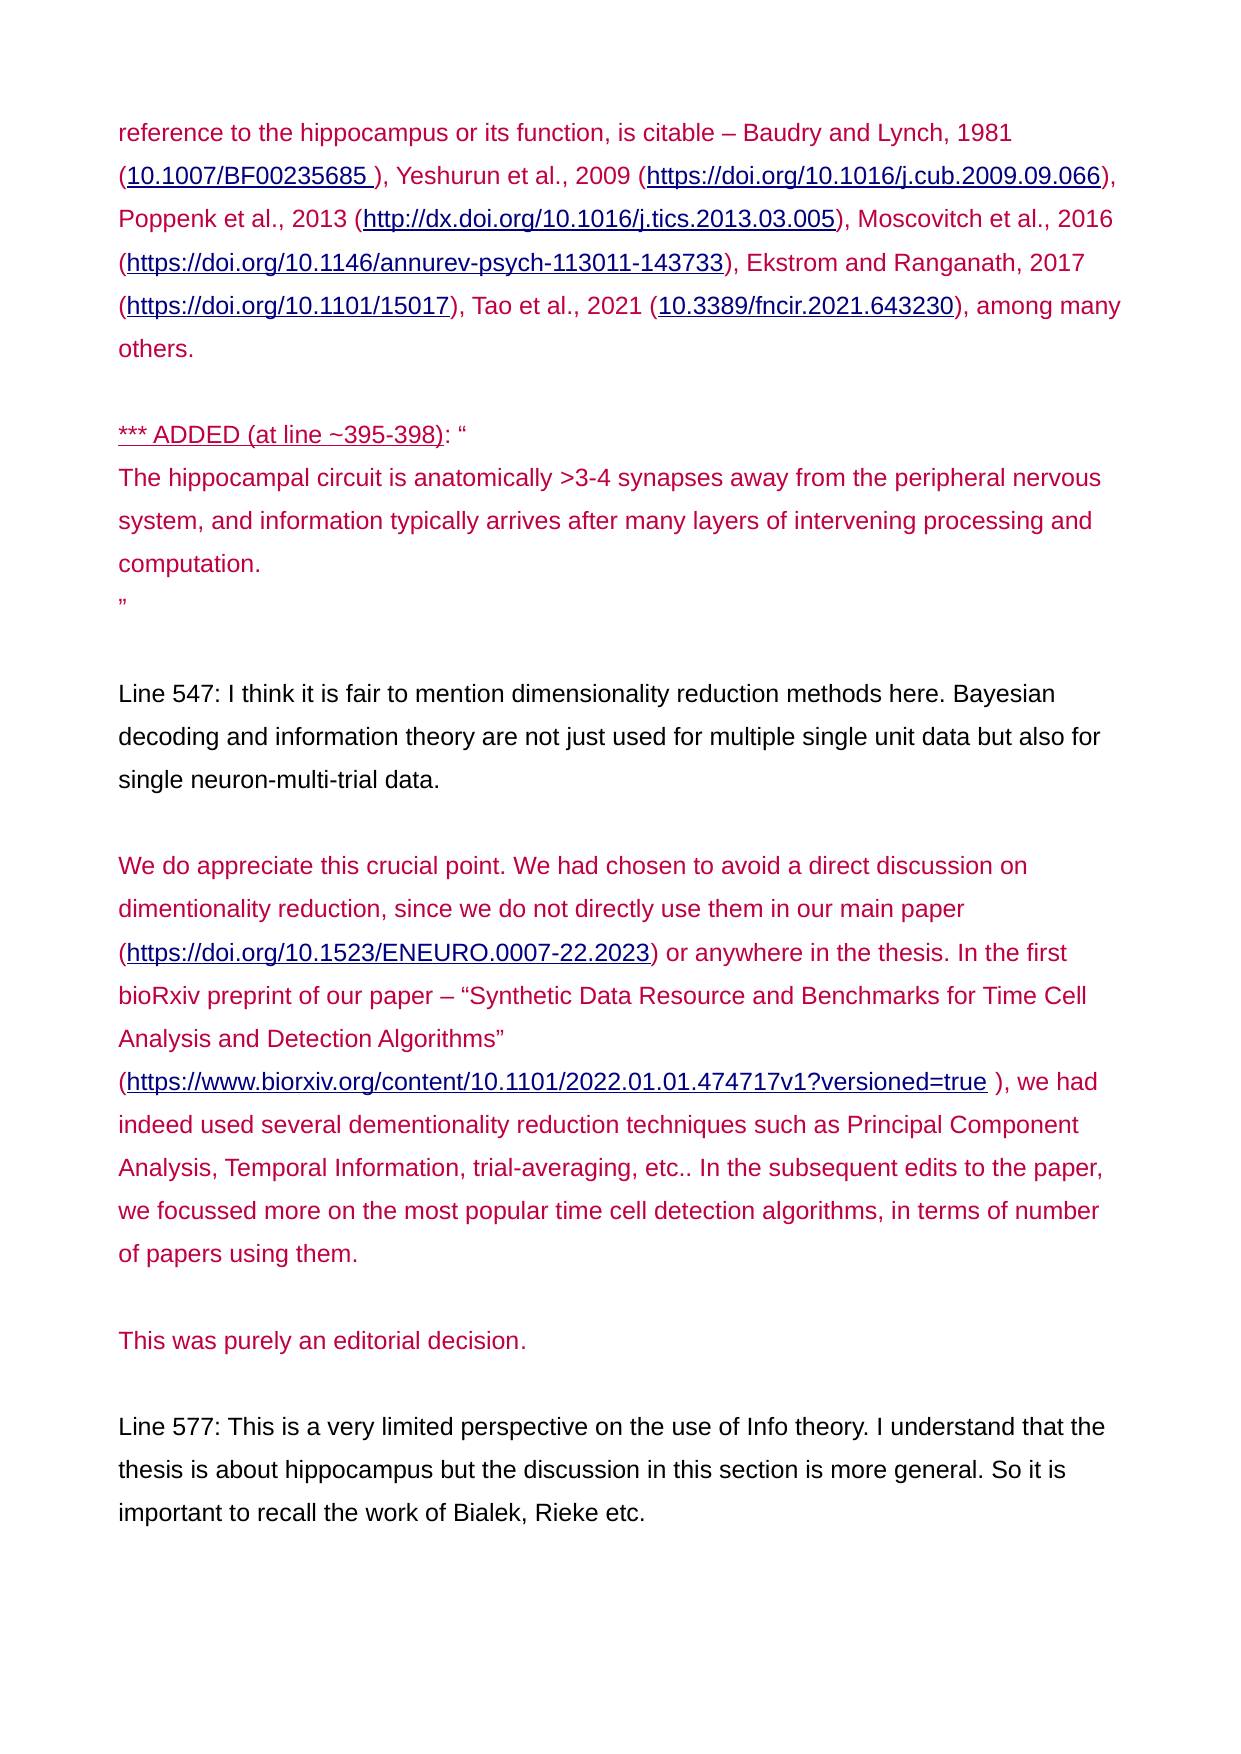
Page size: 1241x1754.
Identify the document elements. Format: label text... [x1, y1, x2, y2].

text Line 547: I think it is fair to mention dimensionality reduction methods here. Bayesian decoding and information theory are not just used for multiple single unit data but also for single neuron-multi-trial data. [118, 679, 1122, 794]
text ” [118, 592, 1122, 621]
text This was purely an editorial decision. [118, 1326, 1122, 1354]
text Line 577: This is a very limited perspective on the use of Info theory. I understand that the thesis is about hippocampus but the discussion in this section is more general. So it is important to recall the work of Bialek, Rieke etc. [118, 1412, 1122, 1527]
text We do appreciate this crucial point. We had chosen to avoid a direct discussion on dimentionality reduction, since we do not directly use them in our main paper (https://doi.org/10.1523/ENEURO.0007-22.2023) or anywhere in the thesis. In the first bioRxiv preprint of our paper – “Synthetic Data Resource and Benchmarks for Time Cell Analysis and Detection Algorithms” (https://www.biorxiv.org/content/10.1101/2022.01.01.474717v1?versioned=true ), we had indeed used several dementionality reduction techniques such as Principal Component Analysis, Temporal Information, trial-averaging, etc.. In the subsequent edits to the paper, we focussed more on the most popular time cell detection algorithms, in terms of number of papers using them. [118, 851, 1122, 1268]
text The hippocampal circuit is anatomically >3-4 synapses away from the peripheral nervous system, and information typically arrives after many layers of intervening processing and computation. [118, 463, 1122, 578]
text *** ADDED (at line ~395-398): “ [118, 420, 1122, 449]
text reference to the hippocampus or its function, is citable – Baudry and Lynch, 1981 (10.1007/BF00235685 ), Yeshurun et al., 2009 (https://doi.org/10.1016/j.cub.2009.09.066), Poppenk et al., 2013 (http://dx.doi.org/10.1016/j.tics.2013.03.005), Moscovitch et al., 2016 (https://doi.org/10.1146/annurev-psych-113011-143733), Ekstrom and Ranganath, 2017 (https://doi.org/10.1101/15017), Tao et al., 2021 (10.3389/fncir.2021.643230), among many others. [118, 118, 1122, 362]
